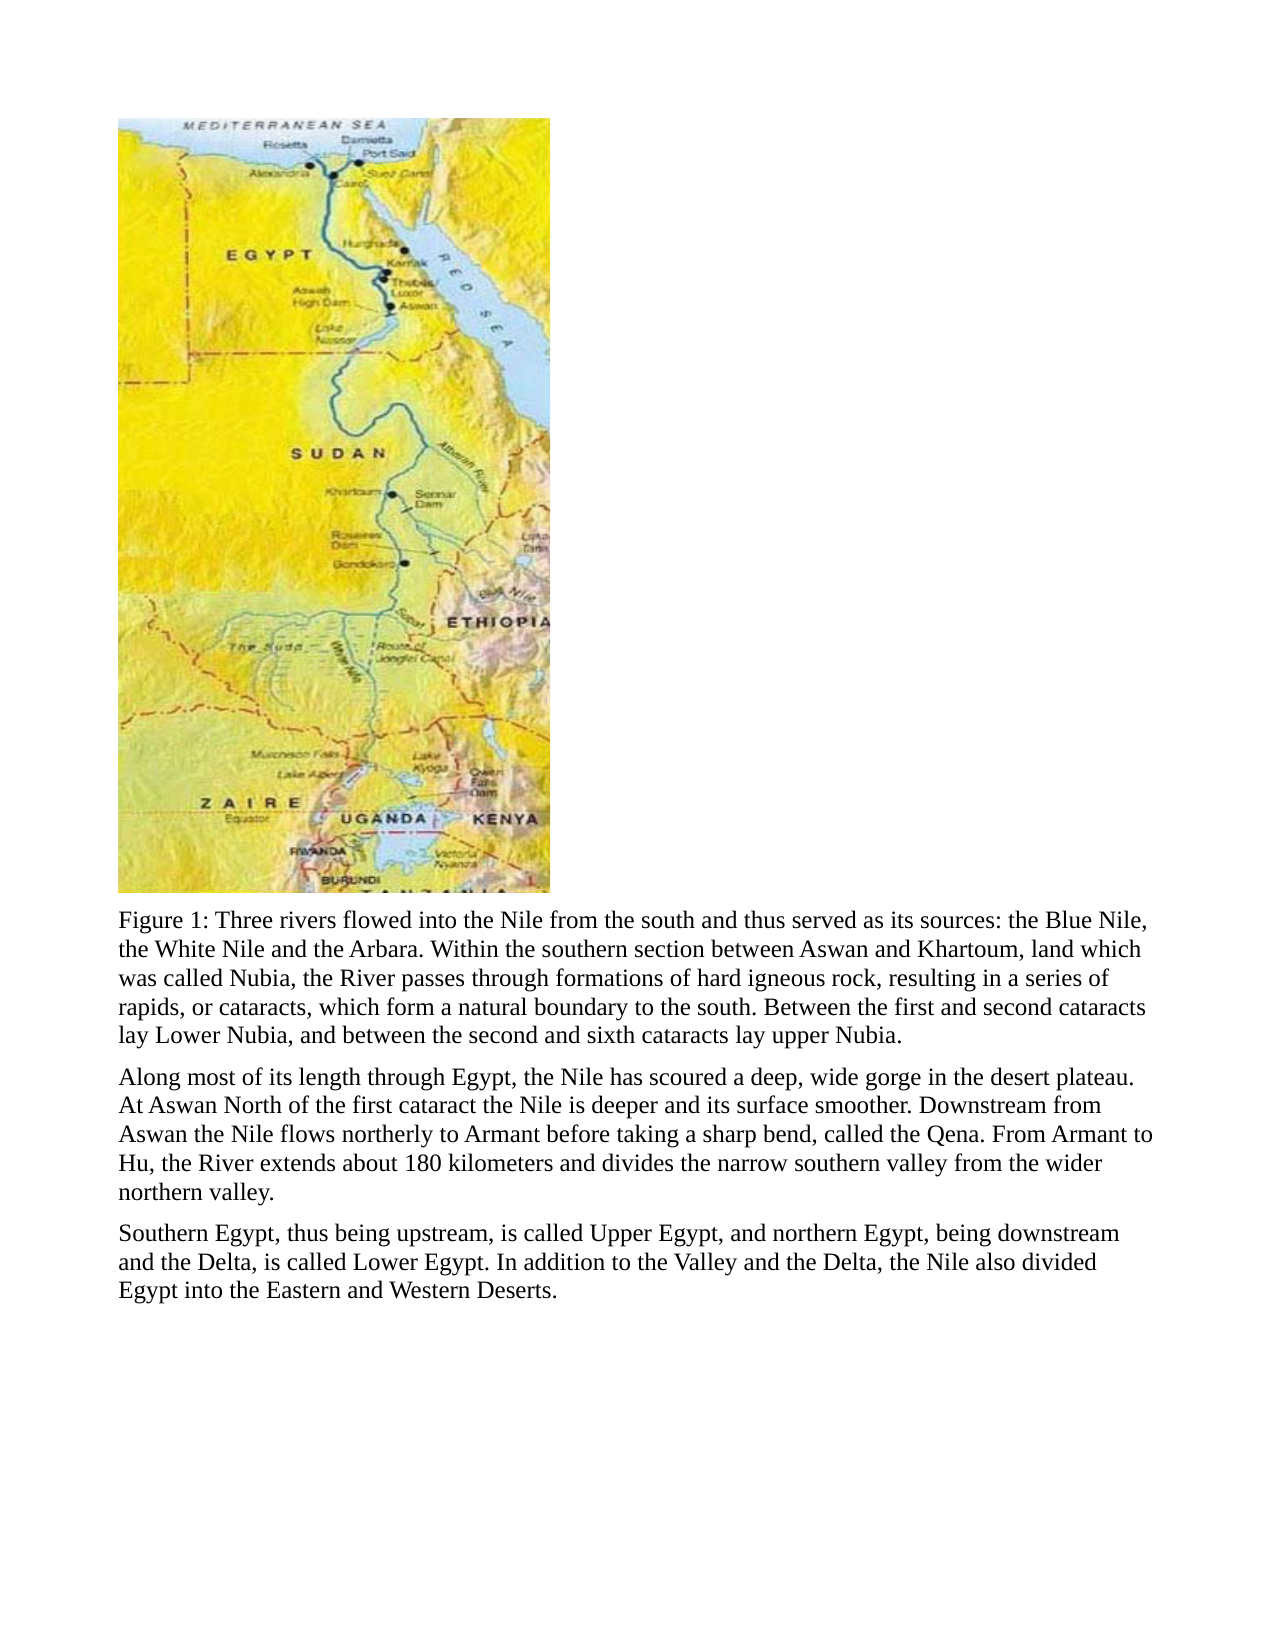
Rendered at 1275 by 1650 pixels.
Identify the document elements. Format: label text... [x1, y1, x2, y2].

text Figure 1: Three rivers flowed into the Nile from the south and thus served as its sources: the Blue Nile, the White Nile and the Arbara. Within the southern section between Aswan and Khartoum, land which was called Nubia, the River passes through formations of hard igneous rock, resulting in a series of rapids, or cataracts, which form a natural boundary to the south. Between the first and second cataracts lay Lower Nubia, and between the second and sixth cataracts lay upper Nubia. [118, 905, 1157, 1049]
text Southern Egypt, thus being upstream, is called Upper Egypt, and northern Egypt, being downstream and the Delta, is called Lower Egypt. In addition to the Valley and the Delta, the Nile also divided Egypt into the Eastern and Western Deserts. [118, 1218, 1157, 1304]
picture [118, 118, 550, 893]
text Along most of its length through Egypt, the Nile has scoured a deep, wide gorge in the desert plateau. At Aswan North of the first cataract the Nile is deeper and its surface smoother. Downstream from Aswan the Nile flows northerly to Armant before taking a sharp bend, called the Qena. From Armant to Hu, the River extends about 180 kilometers and divides the narrow southern valley from the wider northern valley. [118, 1062, 1157, 1205]
